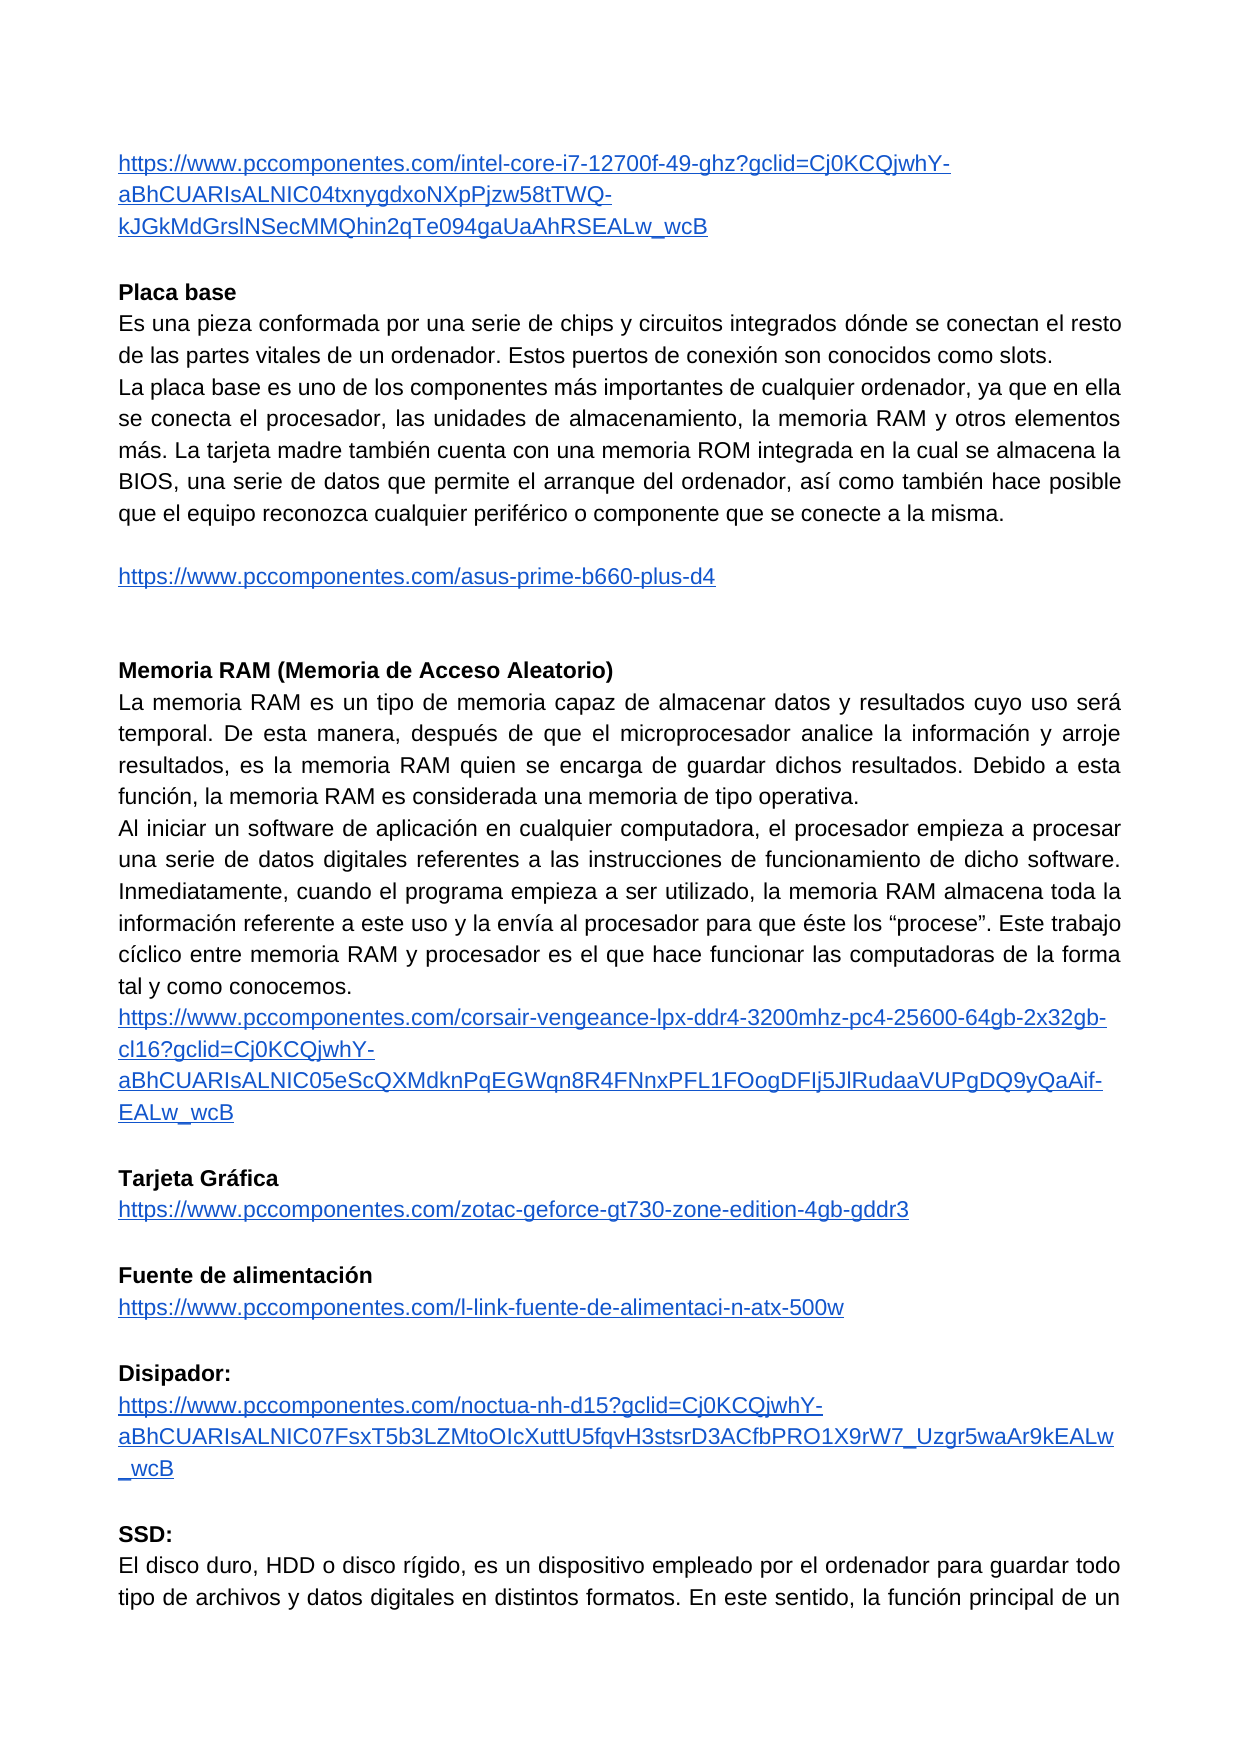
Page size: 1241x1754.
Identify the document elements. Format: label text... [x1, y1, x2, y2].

text Fuente de alimentación [118, 1262, 1122, 1289]
text Disipador: [118, 1360, 1122, 1386]
text Al iniciar un software de aplicación en cualquier computadora, el procesador empieza a procesar una serie de datos digitales referentes a las instrucciones de funcionamiento de dicho software. Inmediatamente, cuando el programa empieza a ser utilizado, la memoria RAM almacena toda la información referente a este uso y la envía al procesador para que éste los “procese”. Este trabajo cíclico entre memoria RAM y procesador es el que hace funcionar las computadoras de la forma tal y como conocemos. [118, 815, 1122, 999]
text https://www.pccomponentes.com/l-link-fuente-de-alimentaci-n-atx-500w [118, 1294, 1122, 1320]
text La placa base es uno de los componentes más importantes de cualquier ordenador, ya que en ella se conecta el procesador, las unidades de almacenamiento, la memoria RAM y otros elementos más. La tarjeta madre también cuenta con una memoria ROM integrada en la cual se almacena la BIOS, una serie de datos que permite el arranque del ordenador, así como también hace posible que el equipo reconozca cualquier periférico o componente que se conecte a la misma. [118, 373, 1122, 526]
text https://www.pccomponentes.com/zotac-geforce-gt730-zone-edition-4gb-gddr3 [118, 1196, 1122, 1223]
text La memoria RAM es un tipo de memoria capaz de almacenar datos y resultados cuyo uso será temporal. De esta manera, después de que el microprocesador analice la información y arroje resultados, es la memoria RAM quien se encarga de guardar dichos resultados. Debido a esta función, la memoria RAM es considerada una memoria de tipo operativa. [118, 688, 1122, 809]
text Placa base [118, 279, 1122, 305]
text El disco duro, HDD o disco rígido, es un dispositivo empleado por el ordenador para guardar todo tipo de archivos y datos digitales en distintos formatos. En este sentido, la función principal de un [118, 1552, 1122, 1610]
text https://www.pccomponentes.com/asus-prime-b660-plus-d4 [118, 563, 1122, 589]
text Memoria RAM (Memoria de Acceso Aleatorio) [118, 657, 1122, 683]
text Tarjeta Gráfica [118, 1165, 1122, 1191]
text SSD: [118, 1521, 1122, 1547]
text https://www.pccomponentes.com/intel-core-i7-12700f-49-ghz?gclid=Cj0KCQjwhY-aBhCUARIsALNIC04txnygdxoNXpPjzw58tTWQ-kJGkMdGrslNSecMMQhin2qTe094gaUaAhRSEALw_wcB [118, 150, 1122, 239]
text https://www.pccomponentes.com/corsair-vengeance-lpx-ddr4-3200mhz-pc4-25600-64gb-2x32gb-cl16?gclid=Cj0KCQjwhY-aBhCUARIsALNIC05eScQXMdknPqEGWqn8R4FNnxPFL1FOogDFIj5JlRudaaVUPgDQ9yQaAif-EALw_wcB [118, 1004, 1122, 1125]
text https://www.pccomponentes.com/noctua-nh-d15?gclid=Cj0KCQjwhY-aBhCUARIsALNIC07FsxT5b3LZMtoOIcXuttU5fqvH3stsrD3ACfbPRO1X9rW7_Uzgr5waAr9kEALw_wcB [118, 1392, 1122, 1481]
text Es una pieza conformada por una serie de chips y circuitos integrados dónde se conectan el resto de las partes vitales de un ordenador. Estos puertos de conexión son conocidos como slots. [118, 310, 1122, 368]
